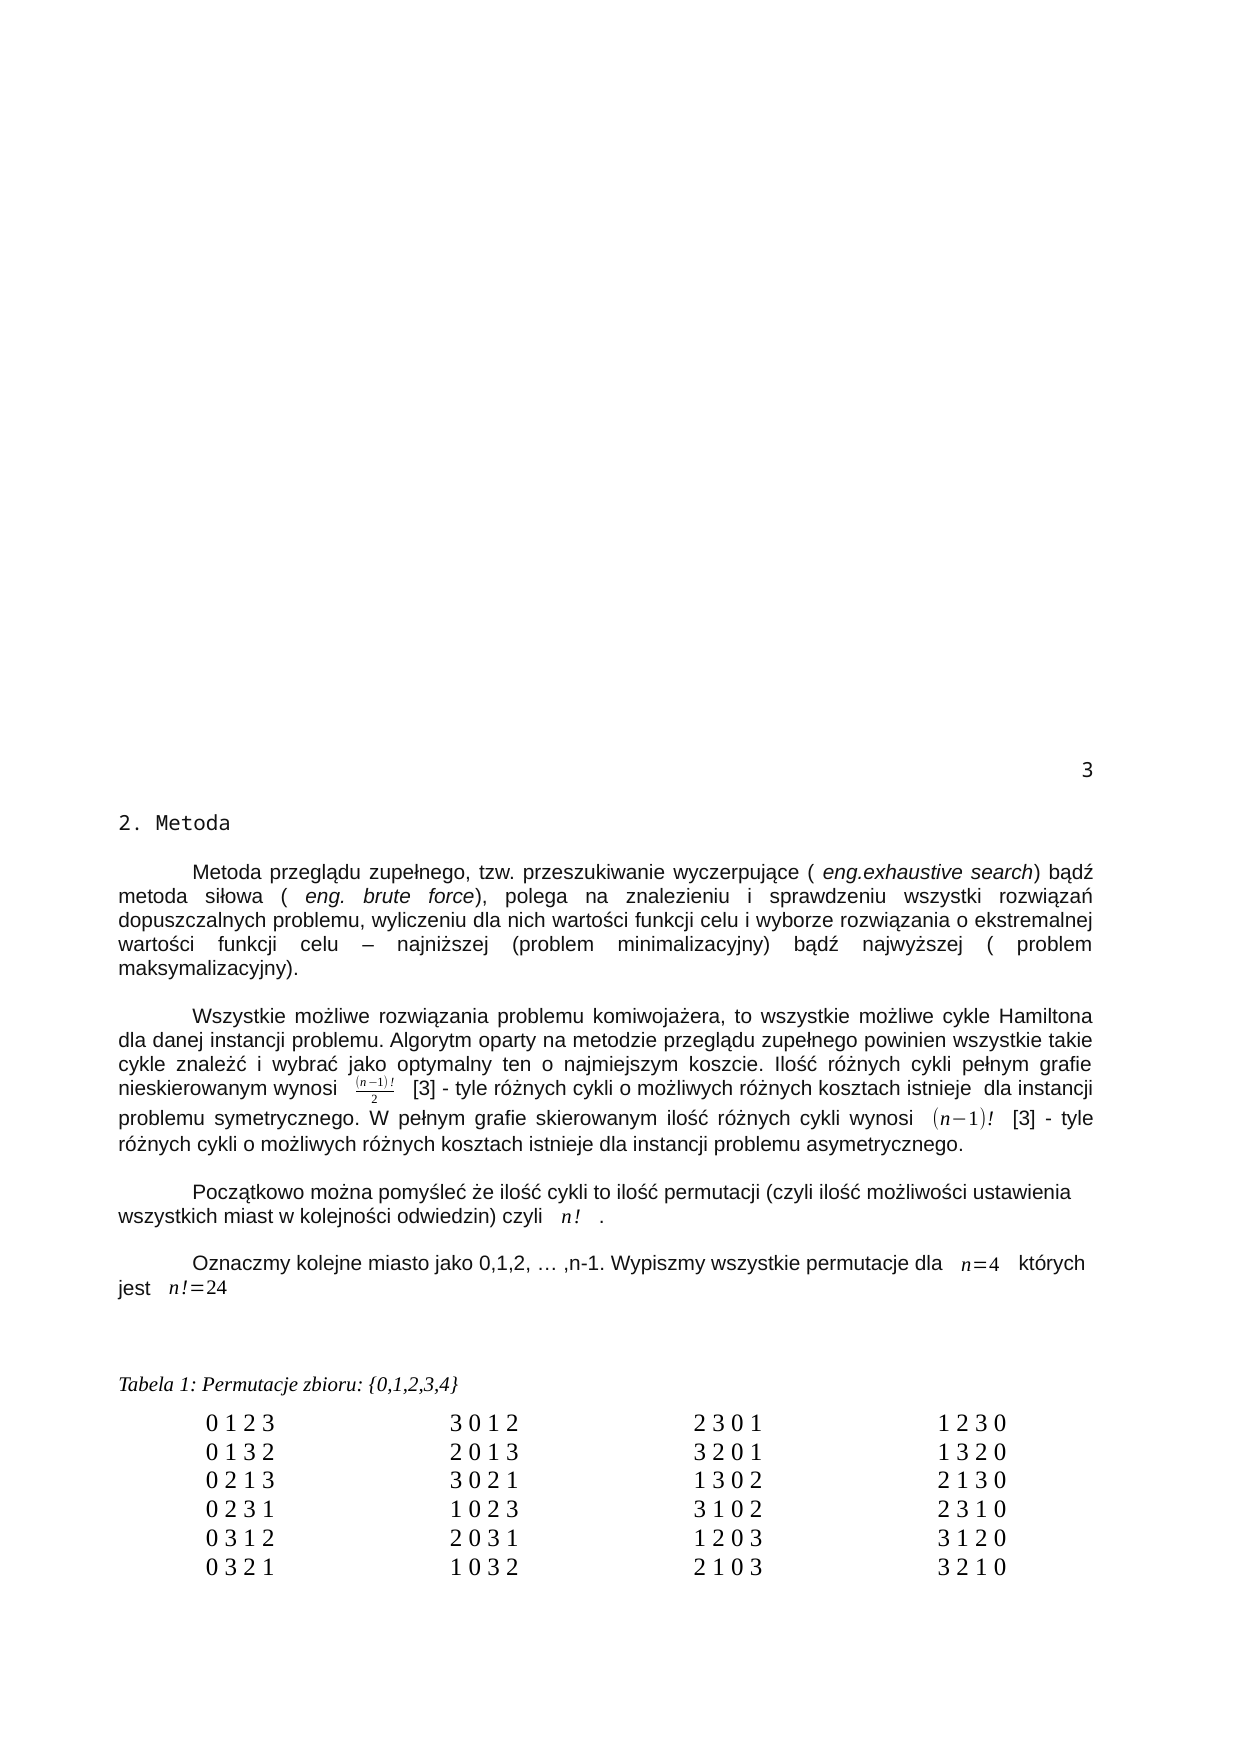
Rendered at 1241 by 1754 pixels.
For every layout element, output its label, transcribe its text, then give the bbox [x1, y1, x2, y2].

table_cell 1 0 3 2 [362, 1552, 606, 1581]
text 2. Metoda [118, 808, 1093, 836]
text 2 [118, 756, 1093, 784]
table_cell 2 1 3 0 [850, 1466, 1093, 1494]
table_cell 0 1 3 2 [118, 1437, 362, 1466]
table_cell 2 0 3 1 [362, 1523, 606, 1552]
table_cell 0 3 1 2 [118, 1523, 362, 1552]
text Początkowo można pomyśleć że ilość cykli to ilość permutacji (czyli ilość możliwości ustawienia wszystkich miast w kolejności odwiedzin) czyli. [118, 1179, 1093, 1227]
table_cell 3 1 0 2 [606, 1494, 849, 1523]
table_cell 3 2 0 1 [606, 1437, 849, 1466]
table_cell 2 1 0 3 [606, 1552, 849, 1581]
table_cell 2 3 1 0 [850, 1494, 1093, 1523]
table_cell 1 3 2 0 [850, 1437, 1093, 1466]
table_header 3 0 1 2 [362, 1408, 606, 1437]
table_header 2 3 0 1 [606, 1408, 849, 1437]
table_cell 1 2 0 3 [606, 1523, 849, 1552]
text Tabela 1: Permutacje zbioru: {0,1,2,3,4} [118, 1371, 1093, 1396]
text Wszystkie możliwe rozwiązania problemu komiwojażera, to wszystkie możliwe cykle Hamiltona dla danej instancji problemu. Algorytm oparty na metodzie przeglądu zupełnego powinien wszystkie takie cykle znależć i wybrać jako optymalny ten o najmiejszym koszcie. Ilość różnych cykli pełnym grafie nieskierowanym wynosi[3] - tyle różnych cykli o możliwych różnych kosztach istnieje dla instancji problemu symetrycznego. W pełnym grafie skierowanym ilość różnych cykli wynosi[3] - tyle różnych cykli o możliwych różnych kosztach istnieje dla instancji problemu asymetrycznego. [118, 1003, 1093, 1156]
table_cell 3 2 1 0 [850, 1552, 1093, 1581]
table_cell 0 2 3 1 [118, 1494, 362, 1523]
table_header 0 1 2 3 [118, 1408, 362, 1437]
text Metoda przeglądu zupełnego, tzw. przeszukiwanie wyczerpujące ( eng.exhaustive search) bądź metoda siłowa ( eng. brute force), polega na znalezieniu i sprawdzeniu wszystki rozwiązań dopuszczalnych problemu, wyliczeniu dla nich wartości funkcji celu i wyborze rozwiązania o ekstremalnej wartości funkcji celu – najniższej (problem minimalizacyjny) bądź najwyższej ( problem maksymalizacyjny). [118, 860, 1093, 980]
table_cell 1 0 2 3 [362, 1494, 606, 1523]
table_cell 1 3 0 2 [606, 1466, 849, 1494]
table_header 1 2 3 0 [850, 1408, 1093, 1437]
table_cell 3 1 2 0 [850, 1523, 1093, 1552]
table_cell 2 0 1 3 [362, 1437, 606, 1466]
table_cell 0 3 2 1 [118, 1552, 362, 1581]
text Oznaczmy kolejne miasto jako 0,1,2, … ,n-1. Wypiszmy wszystkie permutacje dlaktórych jest [118, 1251, 1093, 1299]
table_cell 0 2 1 3 [118, 1466, 362, 1494]
table_cell 3 0 2 1 [362, 1466, 606, 1494]
